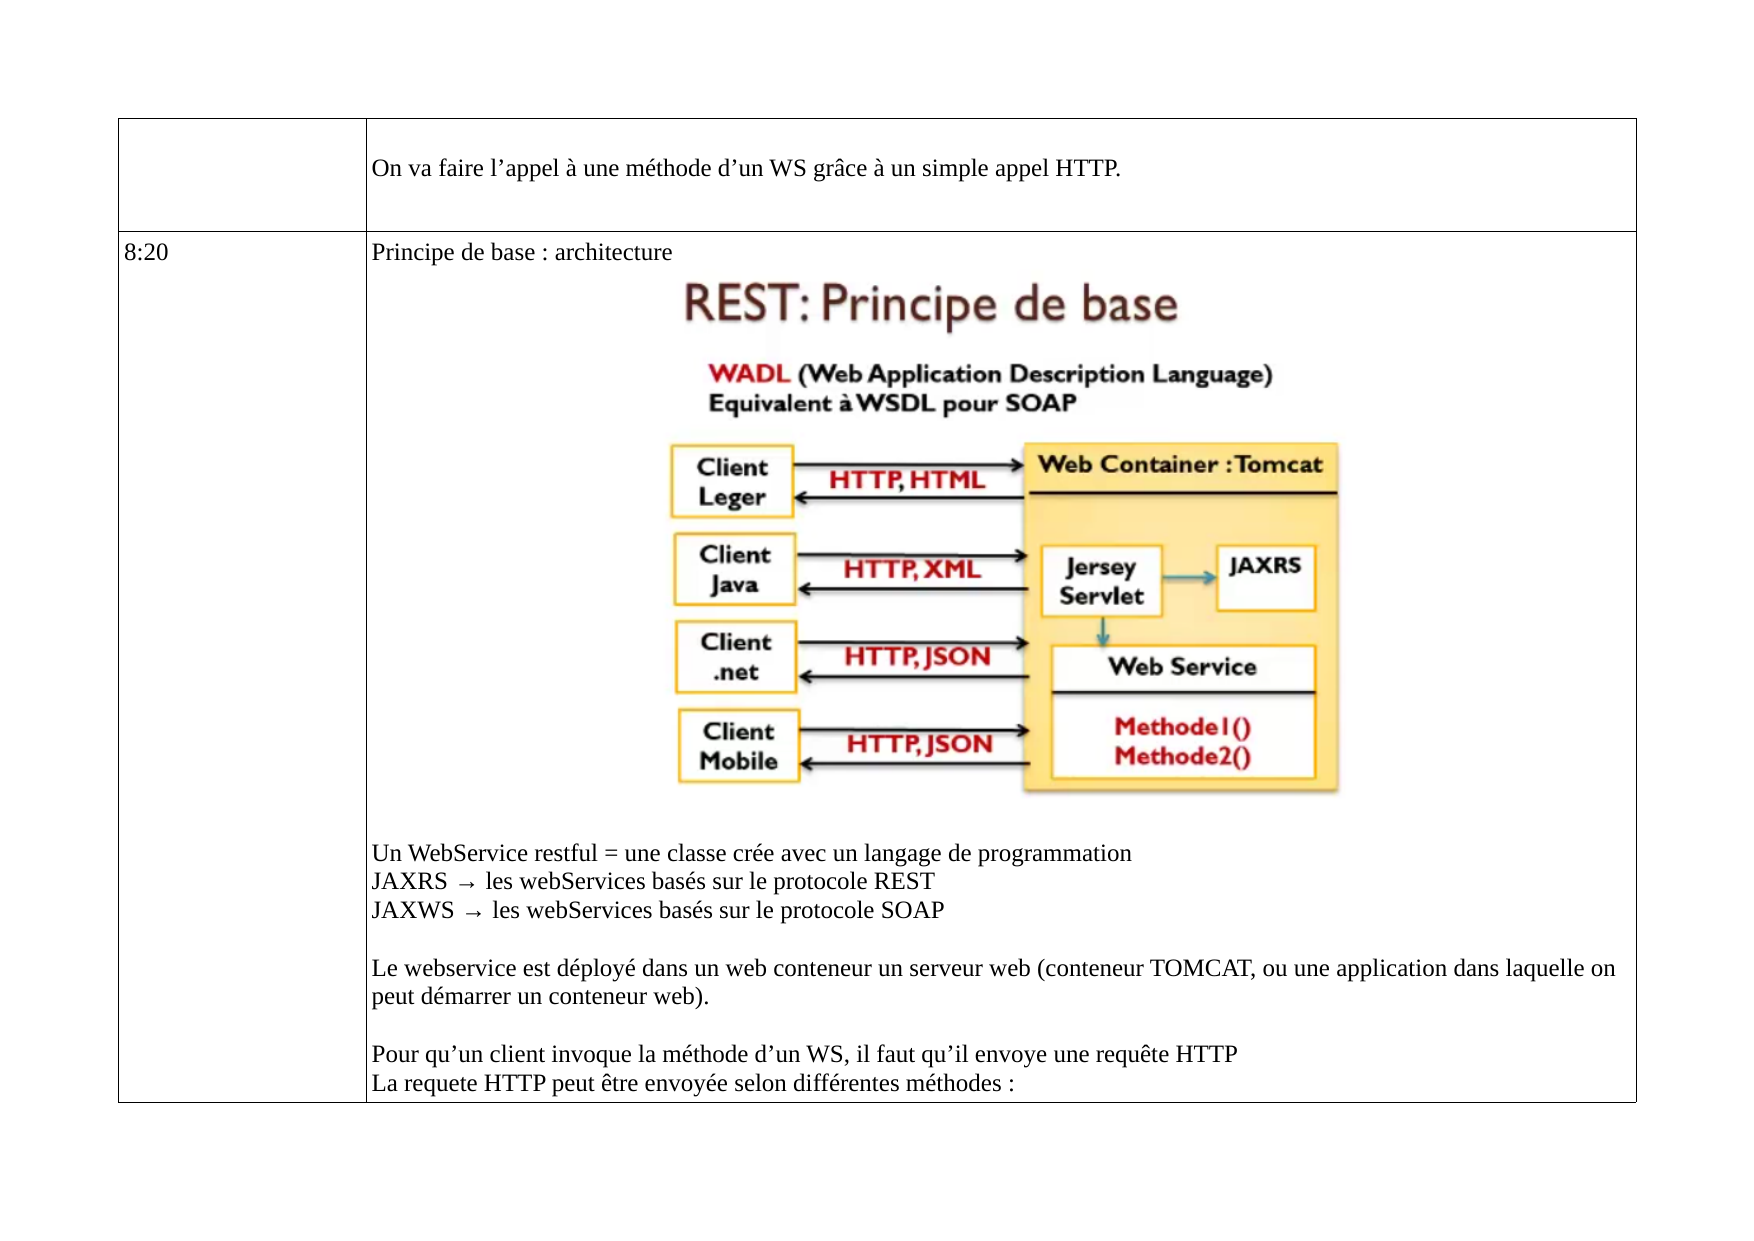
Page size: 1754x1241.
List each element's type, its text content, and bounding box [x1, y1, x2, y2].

table_cell Principe de base : architecture Un WebService restful = une classe crée avec un langage de programmation JAXRS → les webServices basés sur le protocole REST JAXWS → les webServices basés sur le protocole SOAP Le webservice est déployé dans un web conteneur un serveur web (conteneur TOMCAT, ou une application dans laquelle on peut démarrer un conteneur web). Pour qu’un client invoque la méthode d’un WS, il faut qu’il envoye une requête HTTP La requete HTTP peut être envoyée selon différentes méthodes : [367, 232, 1636, 1102]
table_cell On va faire l’appel à une méthode d’un WS grâce à un simple appel HTTP. [367, 119, 1636, 231]
table_cell [119, 119, 366, 231]
table_cell 8:20 [119, 232, 366, 1102]
picture [649, 265, 1353, 809]
